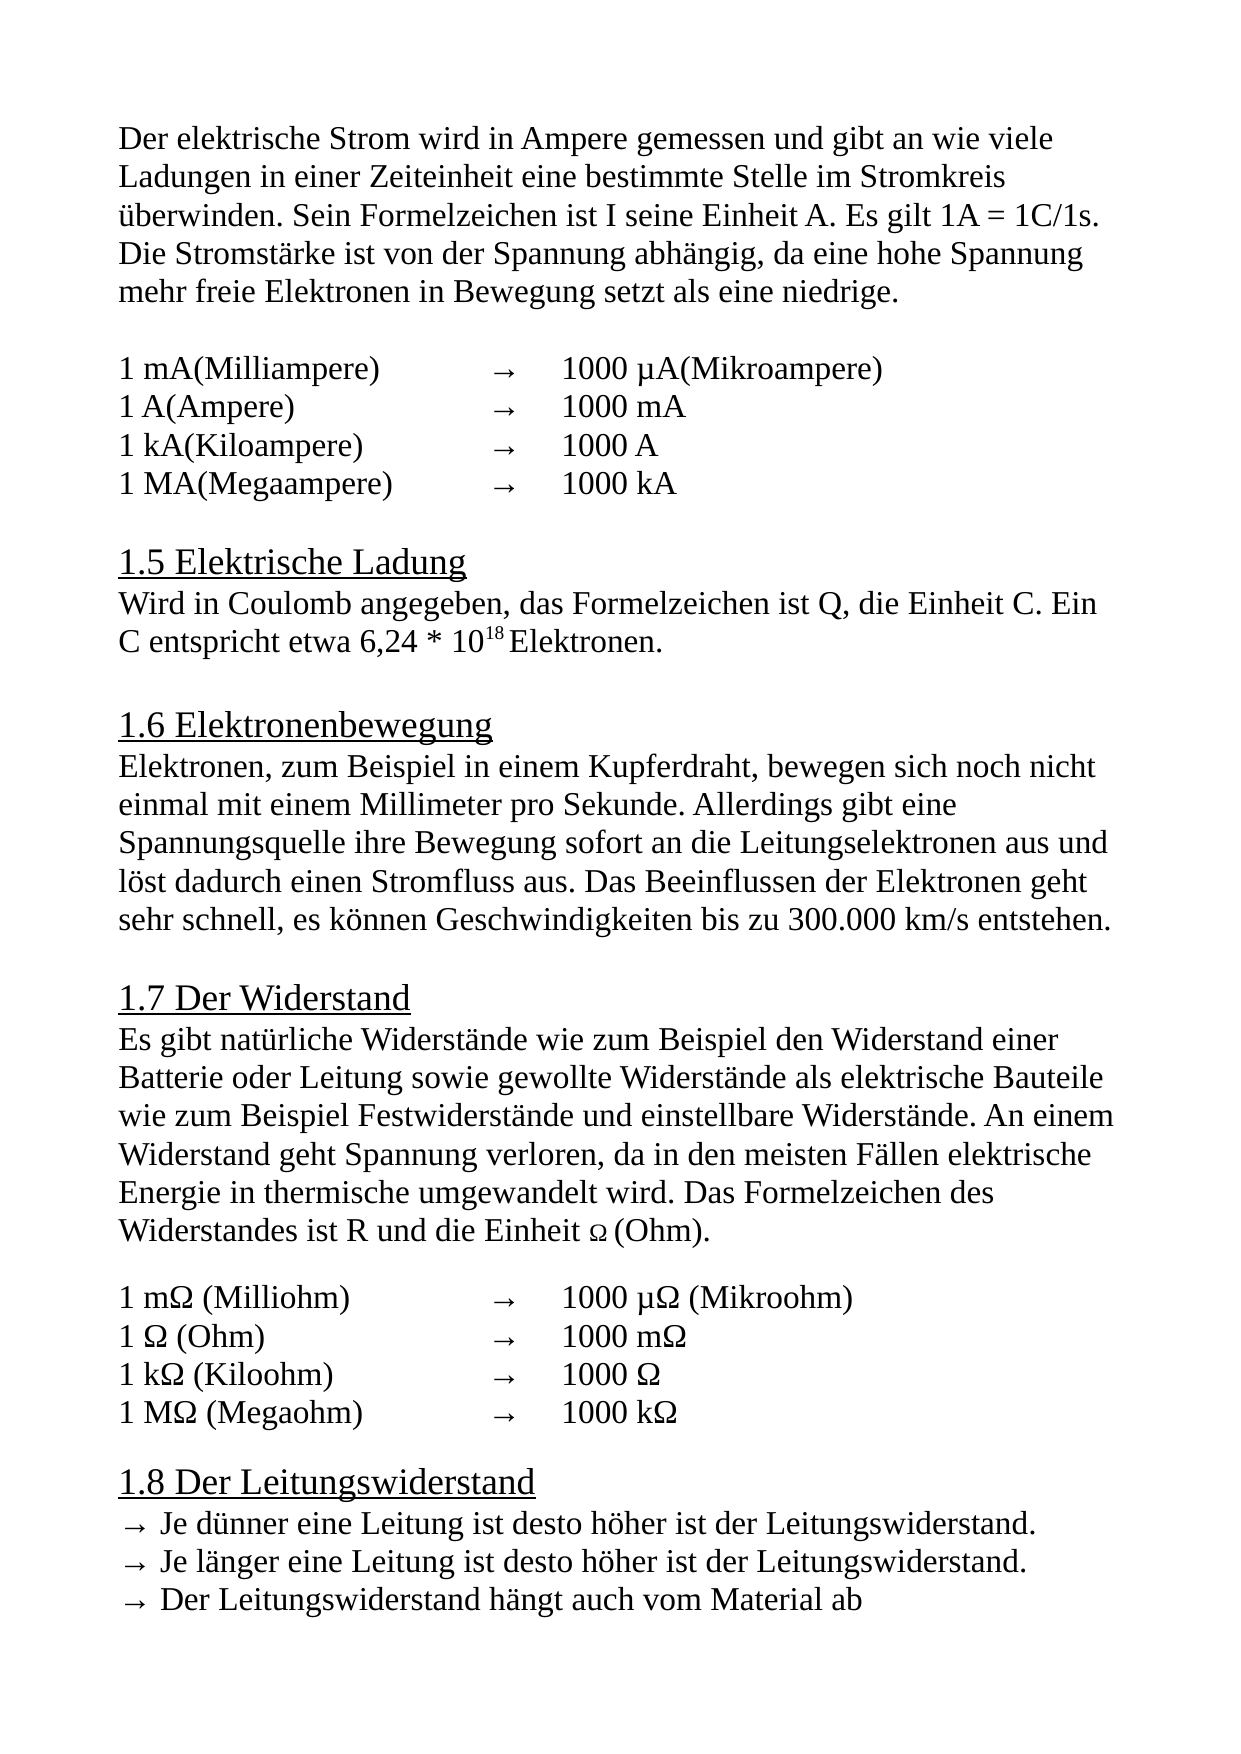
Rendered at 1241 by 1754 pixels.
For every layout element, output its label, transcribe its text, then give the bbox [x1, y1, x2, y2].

text Die Stromstärke ist von der Spannung abhängig, da eine hohe Spannung mehr freie Elektronen in Bewegung setzt als eine niedrige. [118, 233, 1122, 310]
text Wird in Coulomb angegeben, das Formelzeichen ist Q, die Einheit C. Ein C entspricht etwa 6,24 * 1018 Elektronen. [118, 583, 1122, 659]
text → Der Leitungswiderstand hängt auch vom Material ab [118, 1579, 1122, 1618]
text 1.7 Der Widerstand [118, 976, 1122, 1019]
text 1.6 Elektronenbewegung [118, 703, 1122, 746]
text 1 kA(Kiloampere) → 1000 A [118, 425, 1122, 463]
text Elektronen, zum Beispiel in einem Kupferdraht, bewegen sich noch nicht einmal mit einem Millimeter pro Sekunde. Allerdings gibt eine Spannungsquelle ihre Bewegung sofort an die Leitungselektronen aus und löst dadurch einen Stromfluss aus. Das Beeinflussen der Elektronen geht sehr schnell, es können Geschwindigkeiten bis zu 300.000 km/s entstehen. [118, 746, 1122, 937]
text 1 Ω (Ohm) → 1000 mΩ [118, 1316, 1122, 1354]
text Es gibt natürliche Widerstände wie zum Beispiel den Widerstand einer Batterie oder Leitung sowie gewollte Widerstände als elektrische Bauteile wie zum Beispiel Festwiderstände und einstellbare Widerstände. An einem Widerstand geht Spannung verloren, da in den meisten Fällen elektrische Energie in thermische umgewandelt wird. Das Formelzeichen des Widerstandes ist R und die Einheit Ω (Ohm). [118, 1019, 1122, 1249]
text 1 MΩ (Megaohm) → 1000 kΩ [118, 1393, 1122, 1431]
text 1 kΩ (Kiloohm) → 1000 Ω [118, 1354, 1122, 1393]
text 1 mΩ (Milliohm) → 1000 µΩ (Mikroohm) [118, 1278, 1122, 1316]
text 1.5 Elektrische Ladung [118, 540, 1122, 583]
text 1.8 Der Leitungswiderstand [118, 1460, 1122, 1503]
text 1 mA(Milliampere) → 1000 µA(Mikroampere) [118, 348, 1122, 386]
text 1 A(Ampere) → 1000 mA [118, 386, 1122, 425]
text → Je länger eine Leitung ist desto höher ist der Leitungswiderstand. [118, 1541, 1122, 1579]
text 1 MA(Megaampere) → 1000 kA [118, 463, 1122, 501]
text Der elektrische Strom wird in Ampere gemessen und gibt an wie viele Ladungen in einer Zeiteinheit eine bestimmte Stelle im Stromkreis überwinden. Sein Formelzeichen ist I seine Einheit A. Es gilt 1A = 1C/1s. [118, 118, 1122, 233]
text → Je dünner eine Leitung ist desto höher ist der Leitungswiderstand. [118, 1503, 1122, 1541]
